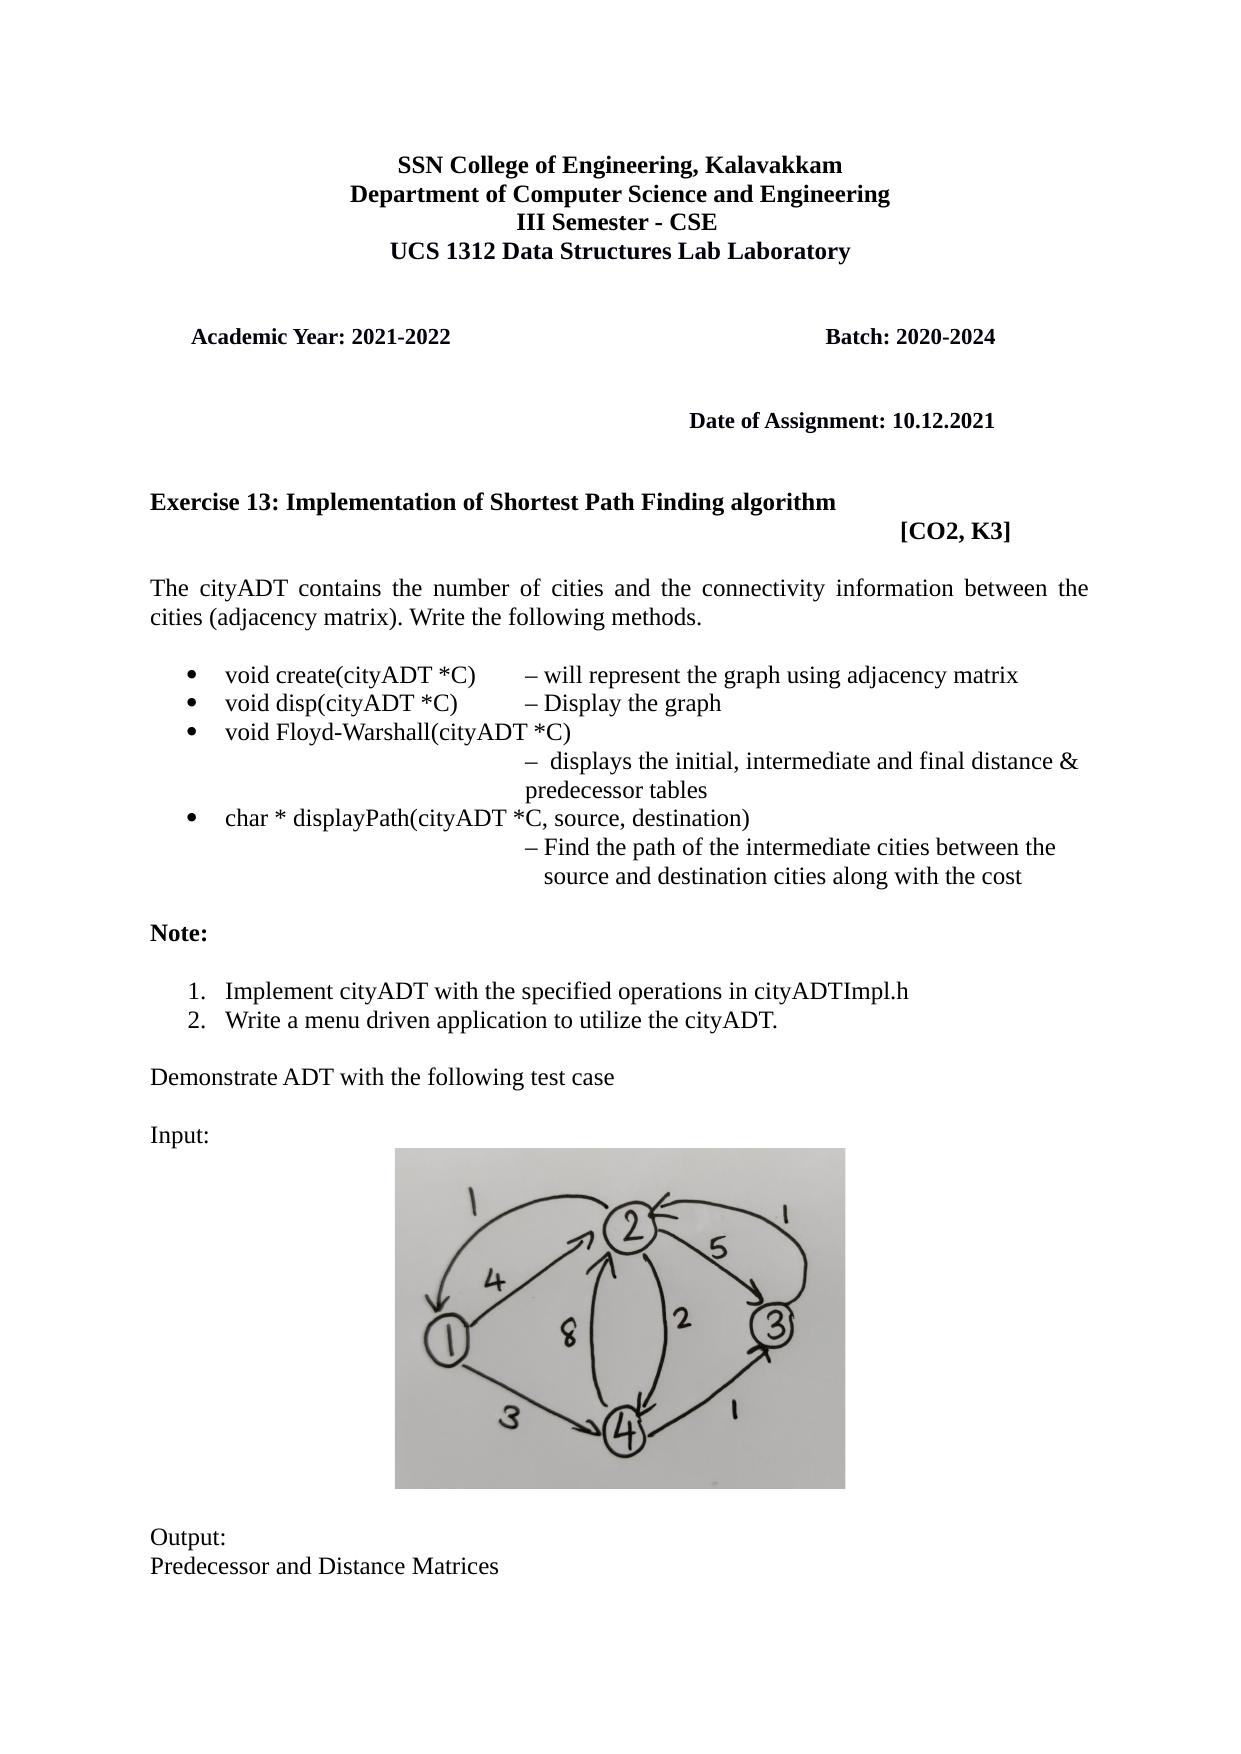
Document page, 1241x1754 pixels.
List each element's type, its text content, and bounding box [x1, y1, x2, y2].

text Note: [150, 918, 1090, 947]
table_cell Date of Assignment: 10.12.2021 [180, 379, 1006, 463]
list Implement cityADT with the specified operations in cityADTImpl.h [187, 976, 1090, 1005]
list void Floyd-Warshall(cityADT *C) [187, 717, 1090, 746]
subtitle UCS 1312 Data Structures Lab Laboratory [150, 236, 1090, 265]
list Write a menu driven application to utilize the cityADT. [187, 1005, 1090, 1033]
picture [394, 1148, 846, 1489]
text Department of Computer Science and Engineering [150, 179, 1090, 207]
text SSN College of Engineering, Kalavakkam [150, 150, 1090, 179]
text Input: [150, 1120, 1090, 1148]
table_header Batch: 2020-2024 [586, 294, 1006, 378]
list – Find the path of the intermediate cities between the [450, 832, 1090, 861]
list void create(cityADT *C) – will represent the graph using adjacency matrix [187, 660, 1090, 688]
table_header Academic Year: 2021-2022 [180, 294, 586, 378]
text Predecessor and Distance Matrices [150, 1551, 1090, 1580]
text III Semester - CSE [150, 207, 1090, 236]
text Demonstrate ADT with the following test case [150, 1062, 1090, 1091]
list – displays the initial, intermediate and final distance & predecessor tables [525, 746, 1090, 803]
text Exercise 13: Implementation of Shortest Path Finding algorithm [150, 487, 1090, 516]
list char * displayPath(cityADT *C, source, destination) [187, 803, 1090, 832]
list void disp(cityADT *C) – Display the graph [187, 688, 1090, 717]
list source and destination cities along with the cost [525, 861, 1090, 890]
text Output: [150, 1522, 1090, 1551]
text [CO2, K3] [150, 516, 1090, 545]
text The cityADT contains the number of cities and the connectivity information between the cities (adjacency matrix). Write the following methods. [150, 573, 1090, 631]
